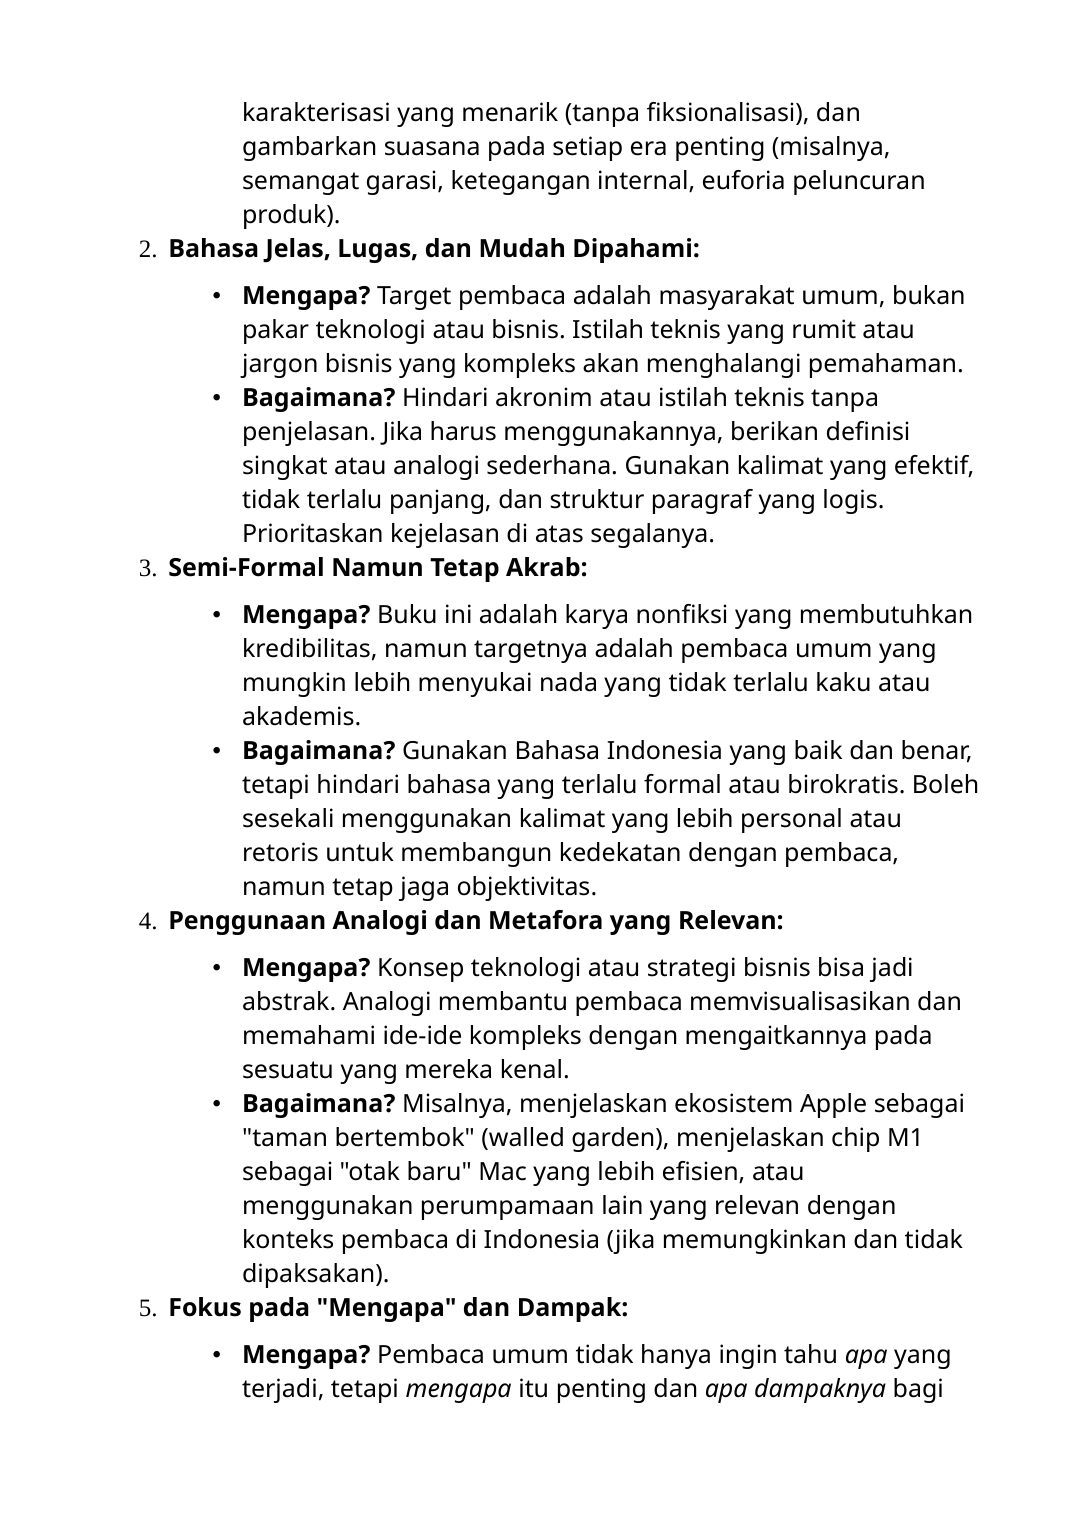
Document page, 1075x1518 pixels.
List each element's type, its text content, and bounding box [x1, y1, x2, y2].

list Mengapa? Buku ini adalah karya nonfiksi yang membutuhkan kredibilitas, namun targetnya adalah pembaca umum yang mungkin lebih menyukai nada yang tidak terlalu kaku atau akademis. [212, 596, 980, 733]
list Bahasa Jelas, Lugas, dan Mudah Dipahami: [139, 231, 980, 265]
list karakterisasi yang menarik (tanpa fiksionalisasi), dan gambarkan suasana pada setiap era penting (misalnya, semangat garasi, ketegangan internal, euforia peluncuran produk). [212, 94, 980, 231]
list Bagaimana? Gunakan Bahasa Indonesia yang baik dan benar, tetapi hindari bahasa yang terlalu formal atau birokratis. Boleh sesekali menggunakan kalimat yang lebih personal atau retoris untuk membangun kedekatan dengan pembaca, namun tetap jaga objektivitas. [212, 733, 980, 903]
list Penggunaan Analogi dan Metafora yang Relevan: [139, 903, 980, 937]
list Bagaimana? Hindari akronim atau istilah teknis tanpa penjelasan. Jika harus menggunakannya, berikan definisi singkat atau analogi sederhana. Gunakan kalimat yang efektif, tidak terlalu panjang, dan struktur paragraf yang logis. Prioritaskan kejelasan di atas segalanya. [212, 379, 980, 550]
list Bagaimana? Misalnya, menjelaskan ekosistem Apple sebagai "taman bertembok" (walled garden), menjelaskan chip M1 sebagai "otak baru" Mac yang lebih efisien, atau menggunakan perumpamaan lain yang relevan dengan konteks pembaca di Indonesia (jika memungkinkan dan tidak dipaksakan). [212, 1086, 980, 1290]
list Mengapa? Pembaca umum tidak hanya ingin tahu apa yang terjadi, tetapi mengapa itu penting dan apa dampaknya bagi [212, 1337, 980, 1405]
list Fokus pada "Mengapa" dan Dampak: [139, 1290, 980, 1324]
list Semi-Formal Namun Tetap Akrab: [139, 550, 980, 584]
list Mengapa? Target pembaca adalah masyarakat umum, bukan pakar teknologi atau bisnis. Istilah teknis yang rumit atau jargon bisnis yang kompleks akan menghalangi pemahaman. [212, 277, 980, 379]
list Mengapa? Konsep teknologi atau strategi bisnis bisa jadi abstrak. Analogi membantu pembaca memvisualisasikan dan memahami ide-ide kompleks dengan mengaitkannya pada sesuatu yang mereka kenal. [212, 949, 980, 1086]
